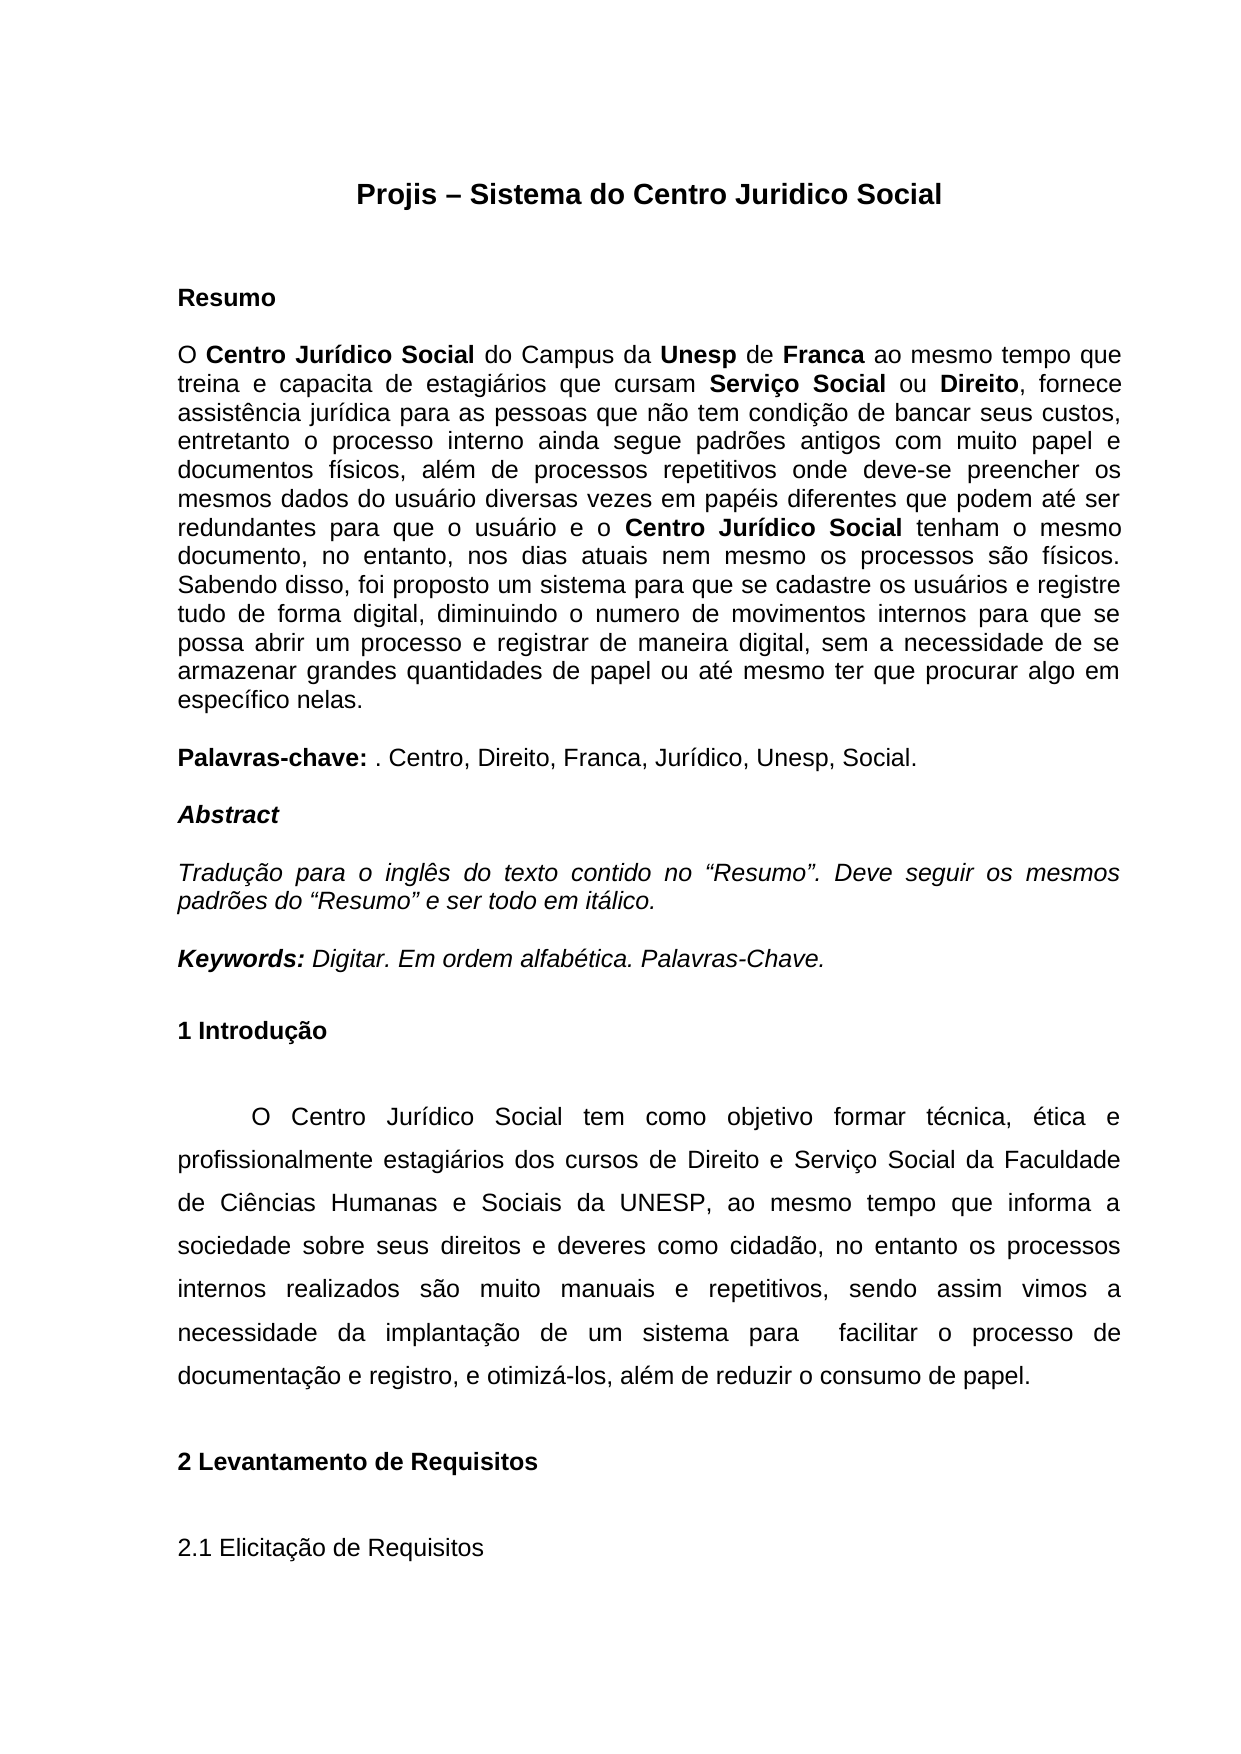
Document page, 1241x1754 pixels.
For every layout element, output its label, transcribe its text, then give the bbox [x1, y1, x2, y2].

text Resumo [177, 283, 1122, 311]
text O Centro Jurídico Social tem como objetivo formar técnica, ética e profissionalmente estagiários dos cursos de Direito e Serviço Social da Faculdade de Ciências Humanas e Sociais da UNESP, ao mesmo tempo que informa a sociedade sobre seus direitos e deveres como cidadão, no entanto os processos internos realizados são muito manuais e repetitivos, sendo assim vimos a necessidade da implantação de um sistema para facilitar o processo de documentação e registro, e otimizá-los, além de reduzir o consumo de papel. [177, 1102, 1122, 1389]
text Abstract [177, 800, 1122, 829]
text Keywords: Digitar. Em ordem alfabética. Palavras-Chave. [177, 944, 1122, 973]
text Palavras-chave: . Centro, Direito, Franca, Jurídico, Unesp, Social. [177, 743, 1122, 771]
text 2.1 Elicitação de Requisitos [177, 1533, 1122, 1562]
text 1 Introdução [177, 1016, 1122, 1044]
text O Centro Jurídico Social do Campus da Unesp de Franca ao mesmo tempo que treina e capacita de estagiários que cursam Serviço Social ou Direito, fornece assistência jurídica para as pessoas que não tem condição de bancar seus custos, entretanto o processo interno ainda segue padrões antigos com muito papel e documentos físicos, além de processos repetitivos onde deve-se preencher os mesmos dados do usuário diversas vezes em papéis diferentes que podem até ser redundantes para que o usuário e o Centro Jurídico Social tenham o mesmo documento, no entanto, nos dias atuais nem mesmo os processos são físicos. Sabendo disso, foi proposto um sistema para que se cadastre os usuários e registre tudo de forma digital, diminuindo o numero de movimentos internos para que se possa abrir um processo e registrar de maneira digital, sem a necessidade de se armazenar grandes quantidades de papel ou até mesmo ter que procurar algo em específico nelas. [177, 340, 1122, 714]
text 2 Levantamento de Requisitos [177, 1447, 1122, 1476]
text Projis – Sistema do Centro Juridico Social [177, 177, 1122, 211]
text Tradução para o inglês do texto contido no “Resumo”. Deve seguir os mesmos padrões do “Resumo” e ser todo em itálico. [177, 858, 1122, 915]
